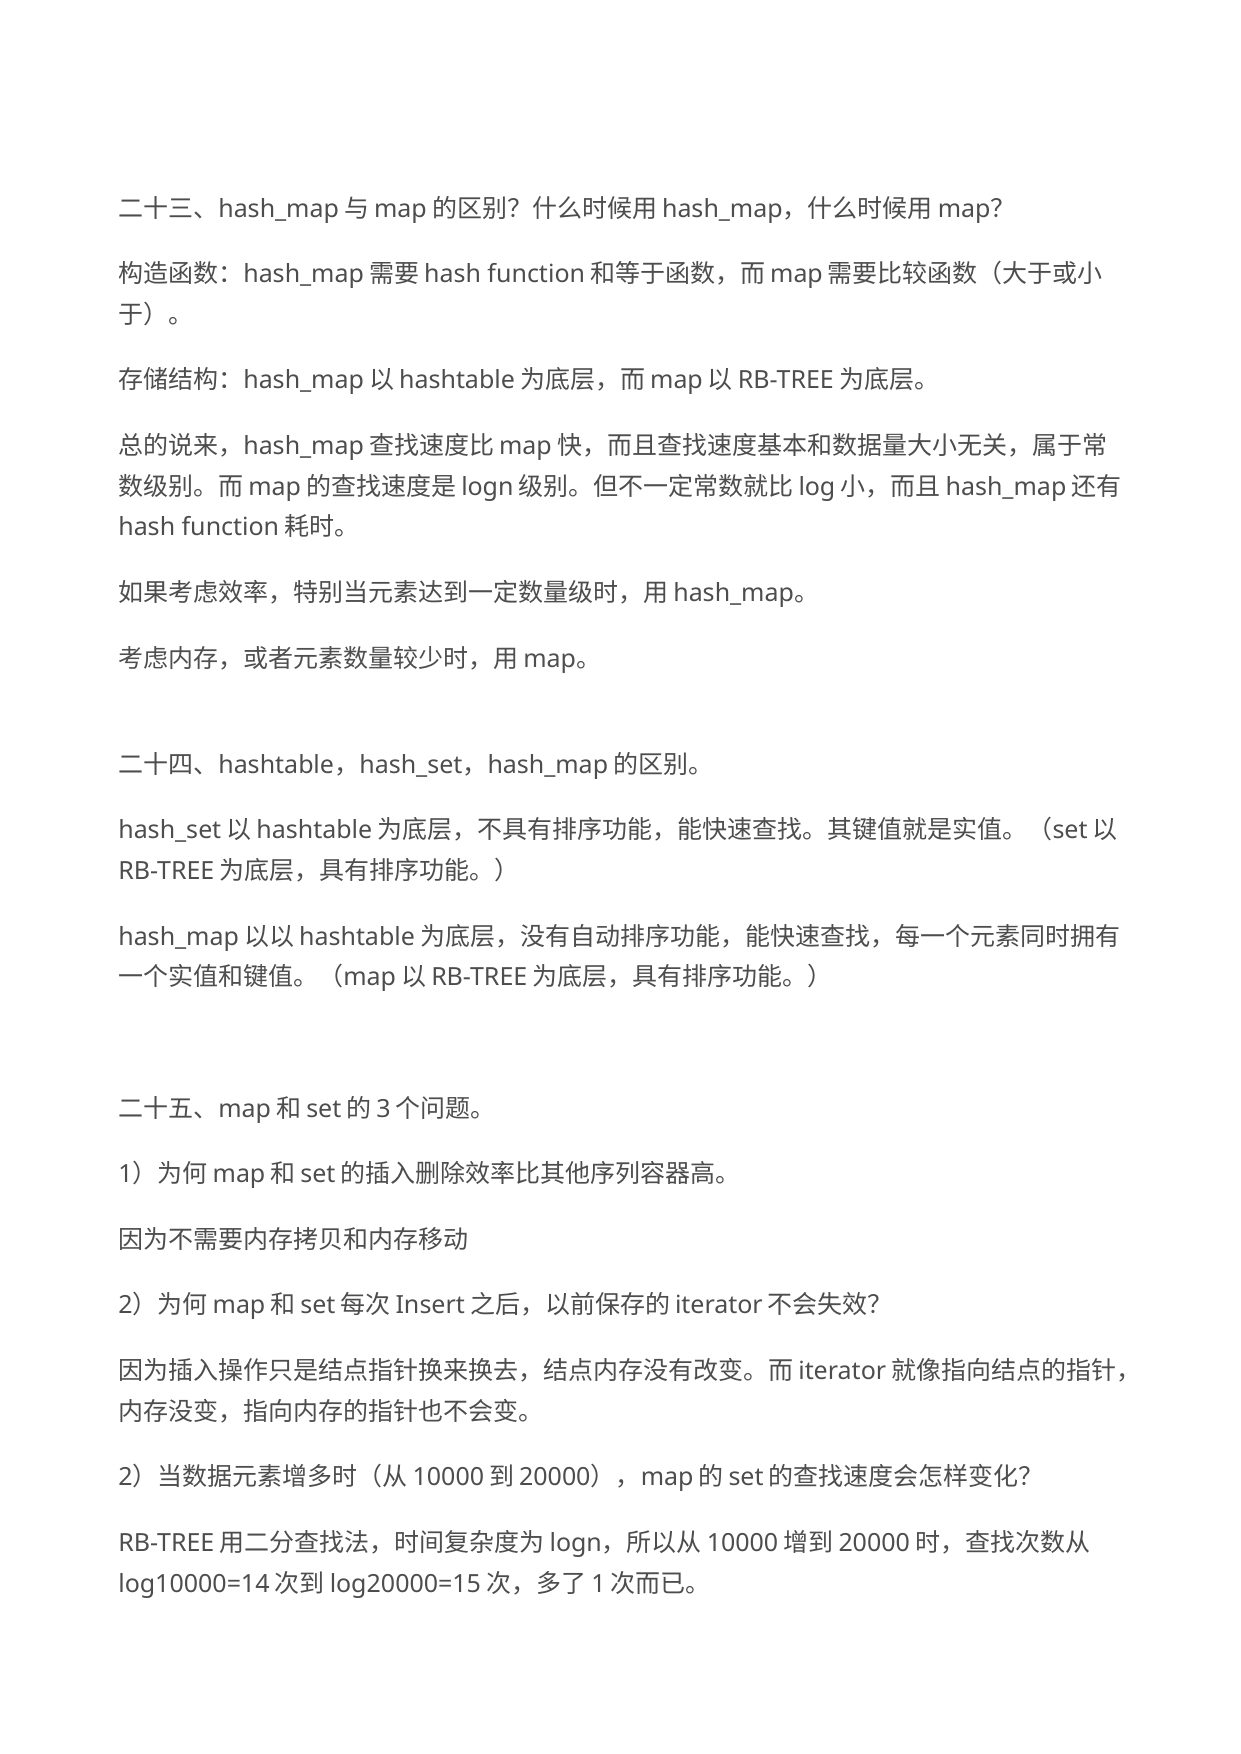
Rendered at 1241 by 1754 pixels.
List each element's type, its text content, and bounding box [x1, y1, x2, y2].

text 因为插入操作只是结点指针换来换去，结点内存没有改变。而iterator就像指向结点的指针，内存没变，指向内存的指针也不会变。 [118, 1346, 1122, 1427]
text RB-TREE用二分查找法，时间复杂度为logn，所以从10000增到20000时，查找次数从log10000=14次到log20000=15次，多了1次而已。 [118, 1518, 1122, 1599]
text 二十三、hash_map与map的区别？什么时候用hash_map，什么时候用map？ [118, 184, 1122, 224]
text 存储结构：hash_map以hashtable为底层，而map以RB-TREE为底层。 [118, 356, 1122, 396]
text 2）为何map和set每次Insert之后，以前保存的iterator不会失效？ [118, 1281, 1122, 1321]
text 考虑内存，或者元素数量较少时，用map。 [118, 634, 1122, 674]
text 如果考虑效率，特别当元素达到一定数量级时，用hash_map。 [118, 568, 1122, 609]
text 1）为何map和set的插入删除效率比其他序列容器高。 [118, 1149, 1122, 1190]
text hash_set以hashtable为底层，不具有排序功能，能快速查找。其键值就是实值。（set以RB-TREE为底层，具有排序功能。） [118, 806, 1122, 887]
text 二十四、hashtable，hash_set，hash_map的区别。 [118, 740, 1122, 781]
text 因为不需要内存拷贝和内存移动 [118, 1215, 1122, 1256]
text 二十五、map和set的3个问题。 [118, 1084, 1122, 1124]
text hash_map以以hashtable为底层，没有自动排序功能，能快速查找，每一个元素同时拥有一个实值和键值。（map以RB-TREE为底层，具有排序功能。） [118, 912, 1122, 993]
text 2）当数据元素增多时（从10000到20000），map的set的查找速度会怎样变化？ [118, 1452, 1122, 1493]
text 构造函数：hash_map需要hash function和等于函数，而map需要比较函数（大于或小于）。 [118, 249, 1122, 331]
text 总的说来，hash_map查找速度比map快，而且查找速度基本和数据量大小无关，属于常数级别。而map的查找速度是logn级别。但不一定常数就比log小，而且hash_map还有hash function耗时。 [118, 421, 1122, 543]
